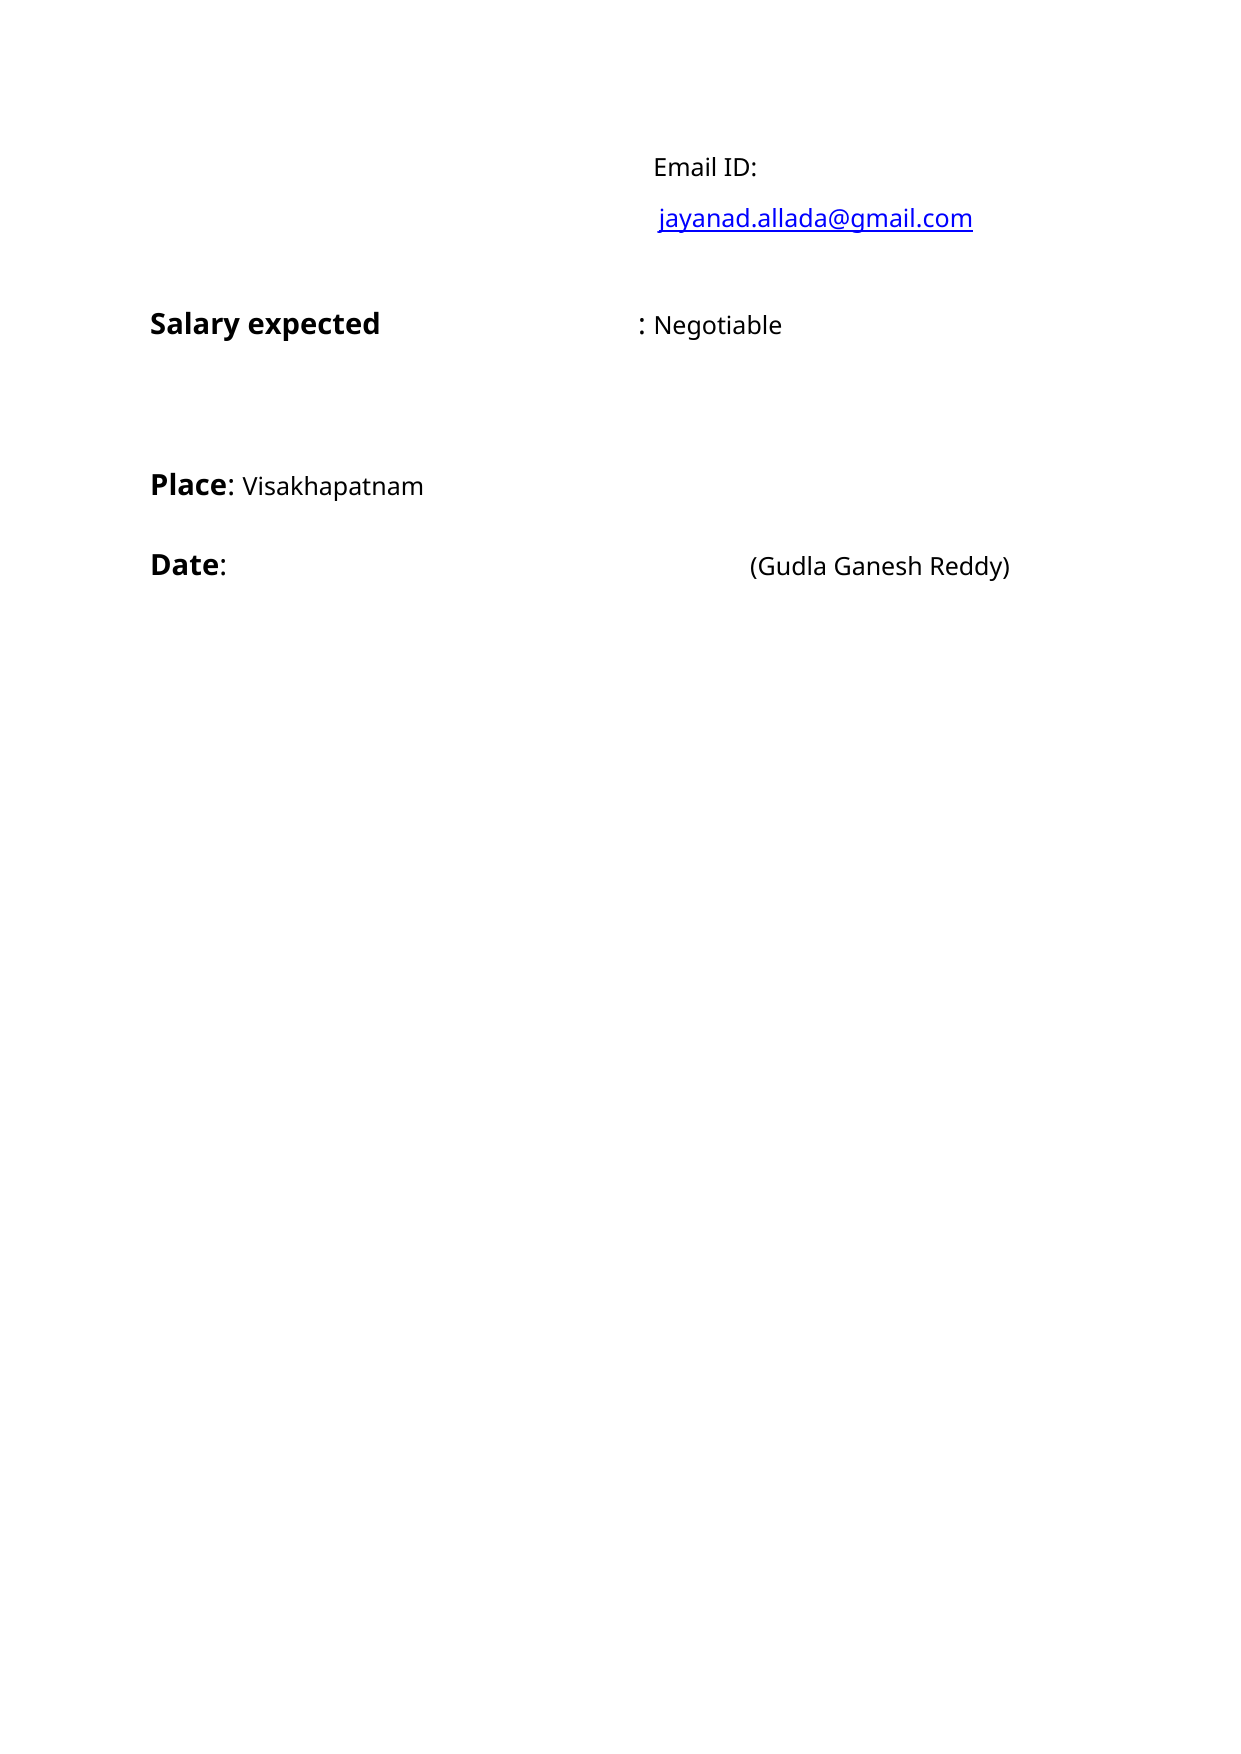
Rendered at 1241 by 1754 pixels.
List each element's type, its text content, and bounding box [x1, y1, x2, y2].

text Place: Visakhapatnam [150, 464, 1090, 503]
text Email ID: jayanad.allada@gmail.com [525, 150, 1090, 235]
text Salary expected : Negotiable [150, 303, 1090, 343]
text Date: (Gudla Ganesh Reddy) [150, 544, 1090, 584]
